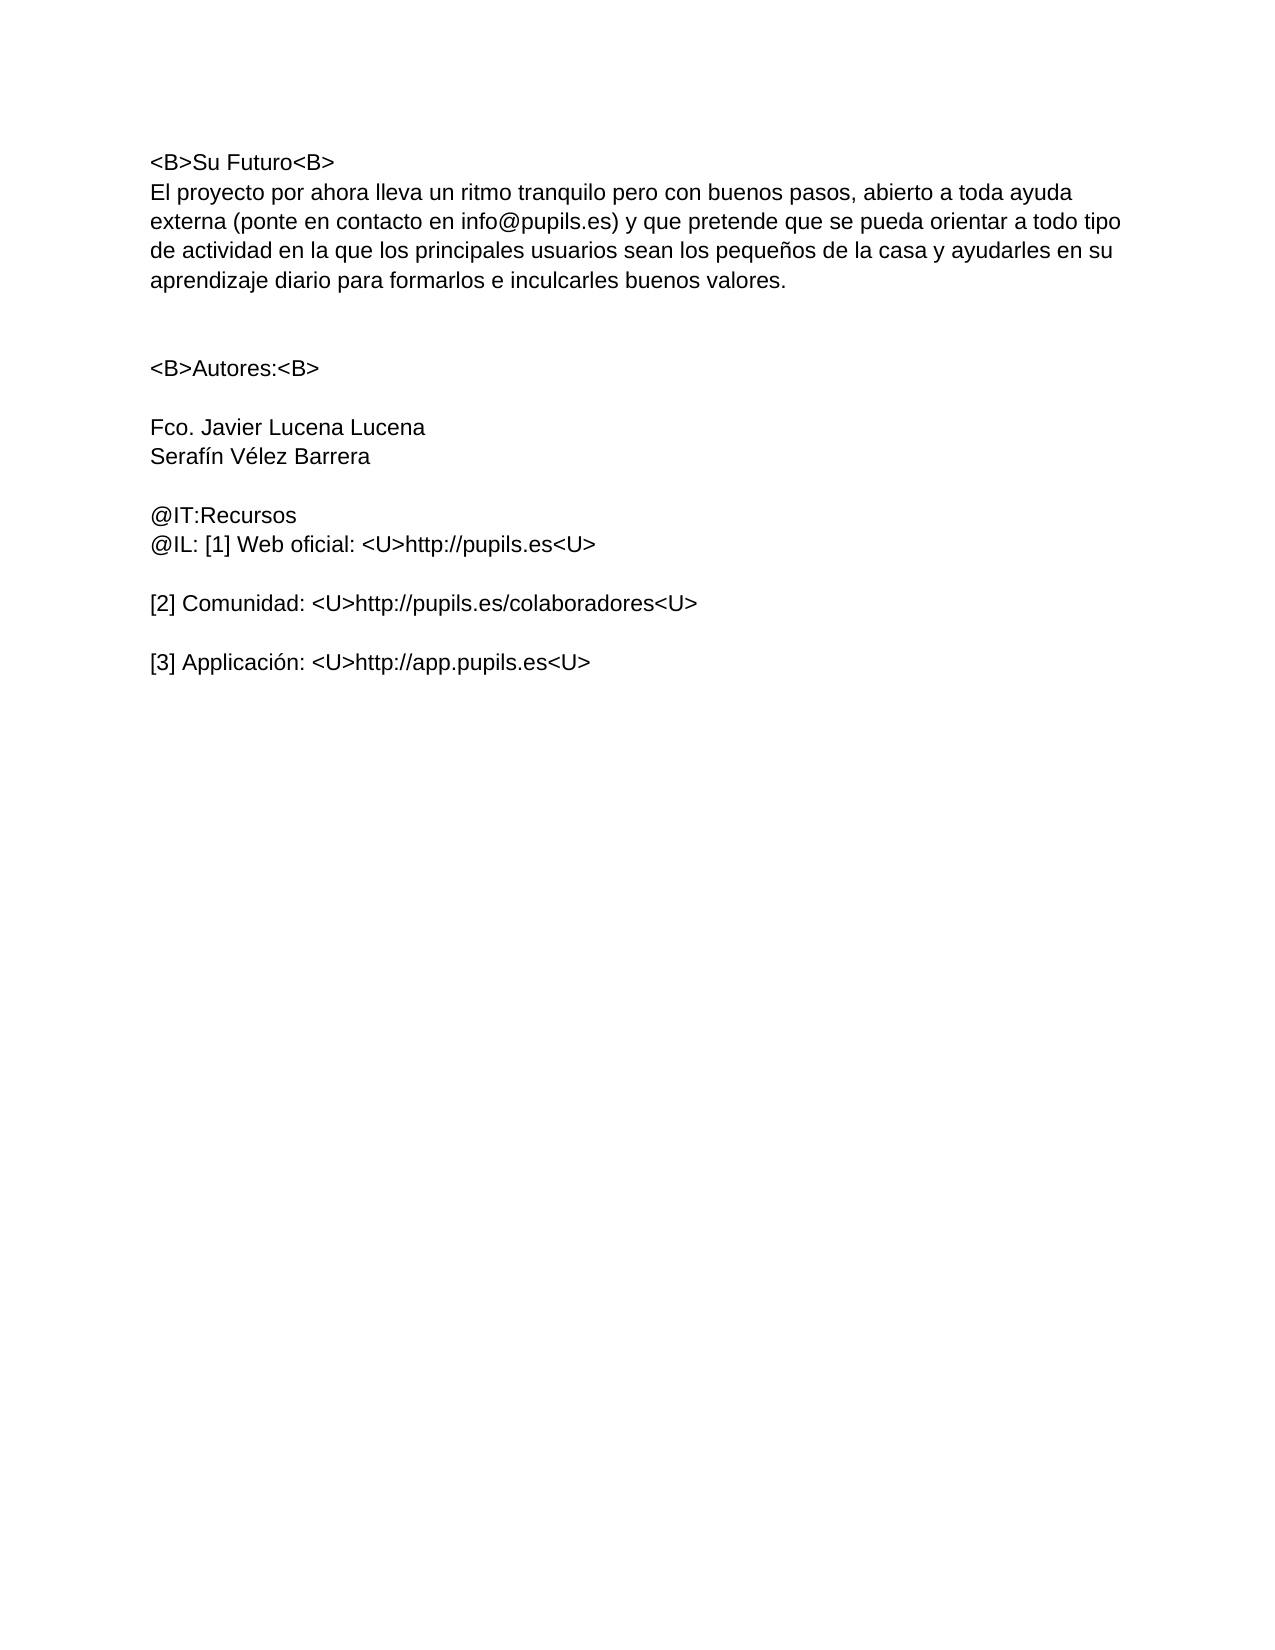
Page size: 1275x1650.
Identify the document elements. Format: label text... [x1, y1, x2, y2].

text Fco. Javier Lucena Lucena [150, 414, 1125, 440]
text El proyecto por ahora lleva un ritmo tranquilo pero con buenos pasos, abierto a toda ayuda externa (ponte en contacto en info@pupils.es) y que pretende que se pueda orientar a todo tipo de actividad en la que los principales usuarios sean los pequeños de la casa y ayudarles en su aprendizaje diario para formarlos e inculcarles buenos valores. [150, 179, 1125, 293]
text @IT:Recursos [150, 502, 1125, 528]
text <B>Su Futuro<B> [150, 150, 1125, 176]
text [3] Applicación: <U>http://app.pupils.es<U> [150, 649, 1125, 675]
text <B>Autores:<B> [150, 356, 1125, 381]
text Serafín Vélez Barrera [150, 444, 1125, 469]
text @IL: [1] Web oficial: <U>http://pupils.es<U> [150, 532, 1125, 557]
text [2] Comunidad: <U>http://pupils.es/colaboradores<U> [150, 591, 1125, 616]
